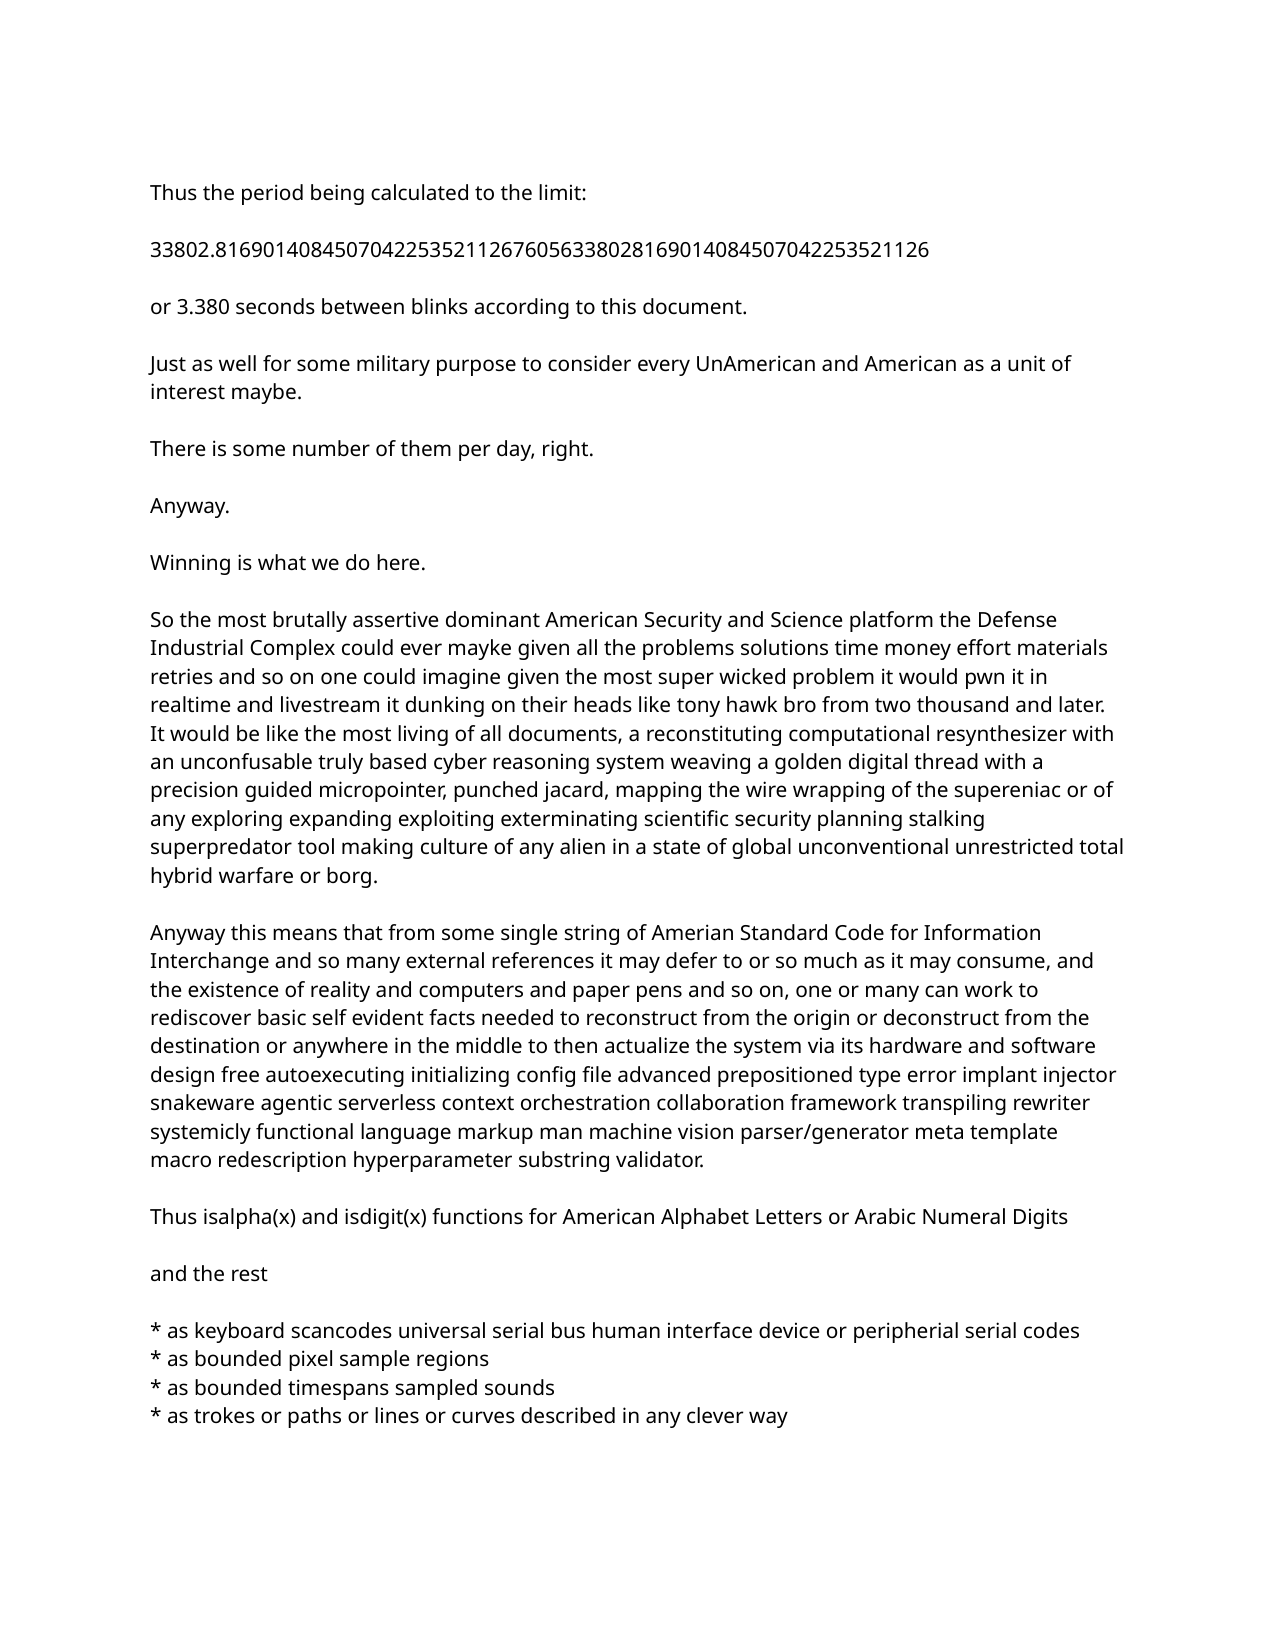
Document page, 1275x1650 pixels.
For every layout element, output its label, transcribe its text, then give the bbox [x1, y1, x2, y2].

text * as trokes or paths or lines or curves described in any clever way [150, 1401, 1125, 1430]
text * as bounded pixel sample regions [150, 1344, 1125, 1373]
text Thus the period being calculated to the limit: [150, 178, 1125, 207]
text Winning is what we do here. [150, 548, 1125, 577]
text * as bounded timespans sampled sounds [150, 1373, 1125, 1401]
text 33802.816901408450704225352112676056338028169014084507042253521126 [150, 235, 1125, 264]
text and the rest [150, 1259, 1125, 1287]
text Thus isalpha(x) and isdigit(x) functions for American Alphabet Letters or Arabic Numeral Digits [150, 1202, 1125, 1231]
text There is some number of them per day, right. [150, 434, 1125, 463]
text Anyway this means that from some single string of Amerian Standard Code for Information Interchange and so many external references it may defer to or so much as it may consume, and the existence of reality and computers and paper pens and so on, one or many can work to rediscover basic self evident facts needed to reconstruct from the origin or deconstruct from the destination or anywhere in the middle to then actualize the system via its hardware and software design free autoexecuting initializing config file advanced prepositioned type error implant injector snakeware agentic serverless context orchestration collaboration framework transpiling rewriter systemicly functional language markup man machine vision parser/generator meta template macro redescription hyperparameter substring validator. [150, 918, 1125, 1174]
text * as keyboard scancodes universal serial bus human interface device or peripherial serial codes [150, 1316, 1125, 1344]
text So the most brutally assertive dominant American Security and Science platform the Defense Industrial Complex could ever mayke given all the problems solutions time money effort materials retries and so on one could imagine given the most super wicked problem it would pwn it in realtime and livestream it dunking on their heads like tony hawk bro from two thousand and later. It would be like the most living of all documents, a reconstituting computational resynthesizer with an unconfusable truly based cyber reasoning system weaving a golden digital thread with a precision guided micropointer, punched jacard, mapping the wire wrapping of the supereniac or of any exploring expanding exploiting exterminating scientific security planning stalking superpredator tool making culture of any alien in a state of global unconventional unrestricted total hybrid warfare or borg. [150, 605, 1125, 889]
text Just as well for some military purpose to consider every UnAmerican and American as a unit of interest maybe. [150, 349, 1125, 406]
text or 3.380 seconds between blinks according to this document. [150, 292, 1125, 321]
text Anyway. [150, 491, 1125, 520]
